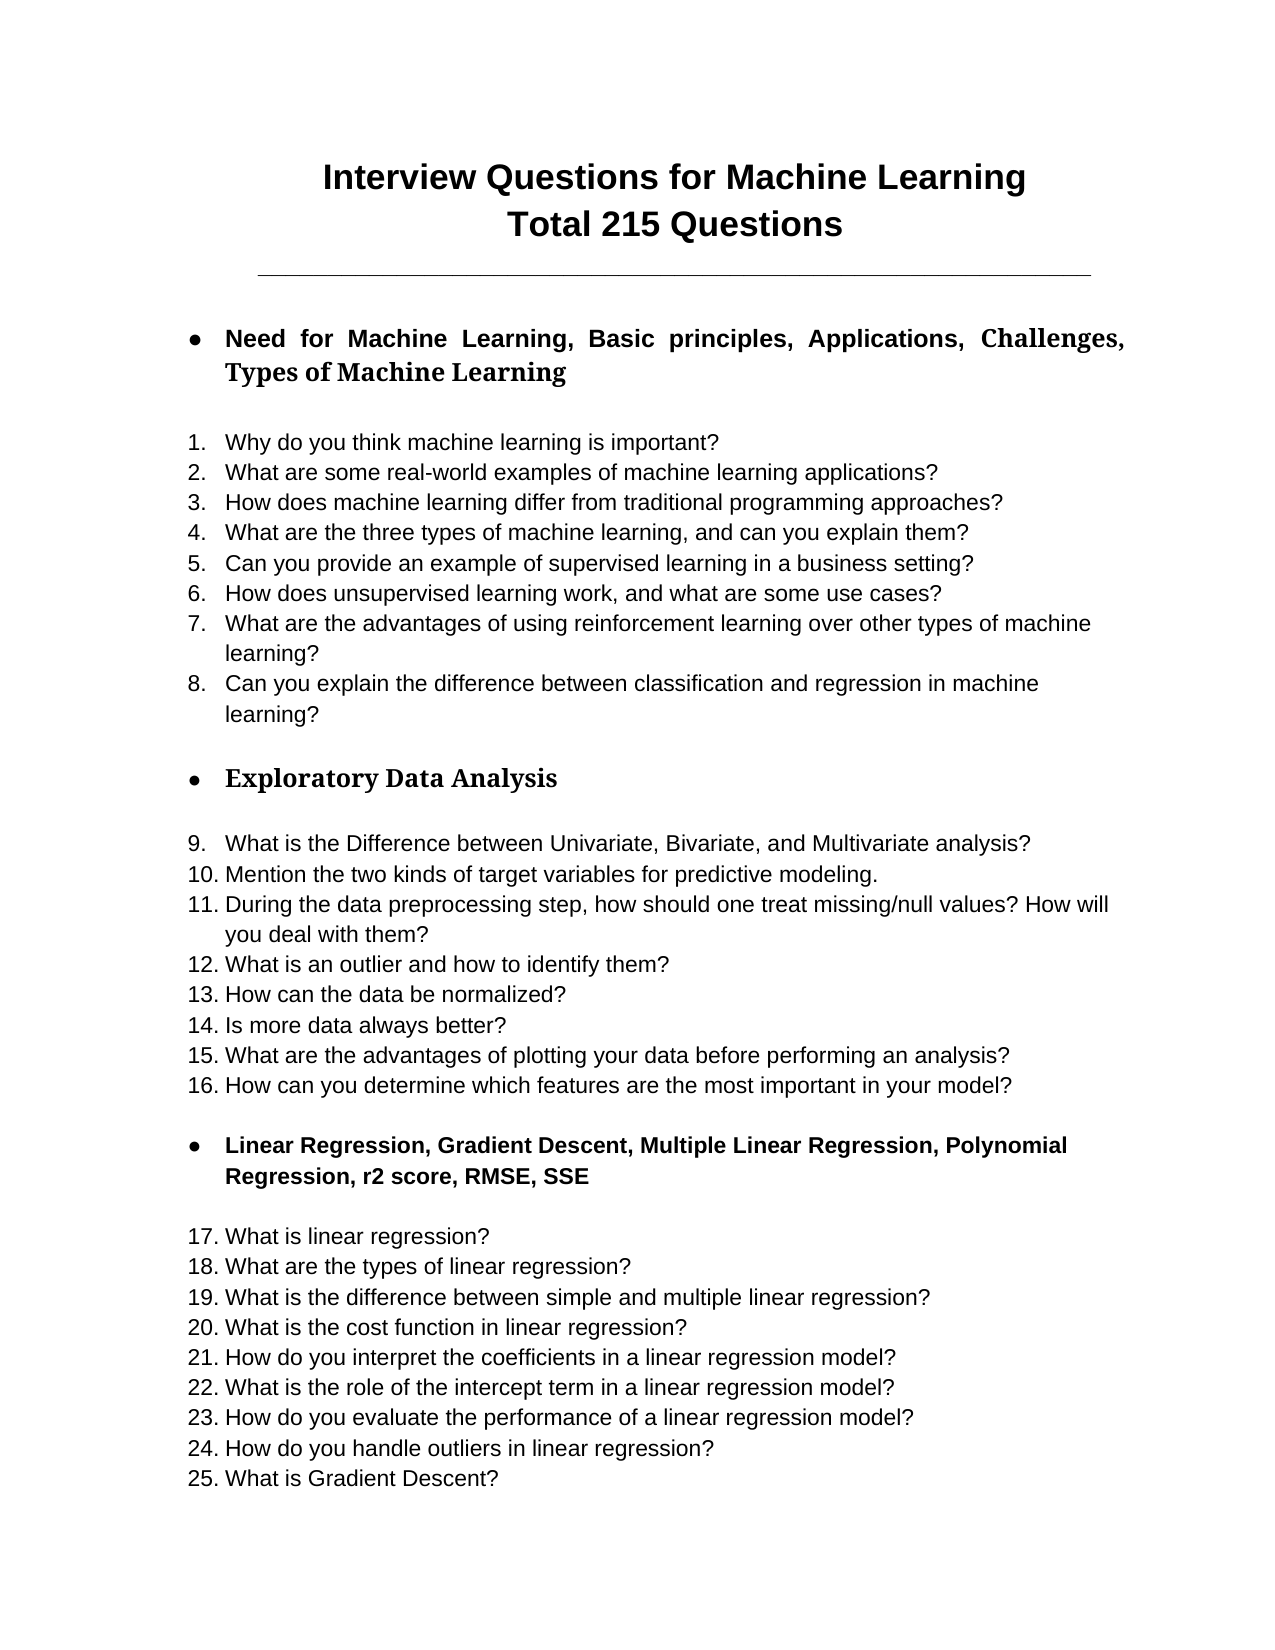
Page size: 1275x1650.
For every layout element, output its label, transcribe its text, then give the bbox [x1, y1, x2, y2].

text Total 215 Questions [225, 203, 1125, 244]
text ____________________________________________________________ [225, 250, 1125, 279]
list What is Gradient Descent? [187, 1465, 1125, 1491]
list How can you determine which features are the most important in your model? [187, 1072, 1125, 1098]
list Is more data always better? [187, 1012, 1125, 1038]
list What are the advantages of plotting your data before performing an analysis? [187, 1042, 1125, 1068]
list What are some real-world examples of machine learning applications? [187, 459, 1125, 485]
list During the data preprocessing step, how should one treat missing/null values? How will you deal with them? [187, 891, 1125, 947]
list What is the difference between simple and multiple linear regression? [187, 1283, 1125, 1310]
list Need for Machine Learning, Basic principles, Applications, Challenges, Types of Machine Learning [187, 320, 1125, 388]
list What are the three types of machine learning, and can you explain them? [187, 519, 1125, 546]
list What is the role of the intercept term in a linear regression model? [187, 1374, 1125, 1400]
list What is an outlier and how to identify them? [187, 951, 1125, 977]
list Linear Regression, Gradient Descent, Multiple Linear Regression, Polynomial Regression, r2 score, RMSE, SSE [187, 1132, 1125, 1189]
list What is the cost function in linear regression? [187, 1314, 1125, 1340]
list What are the types of linear regression? [187, 1253, 1125, 1279]
list How do you interpret the coefficients in a linear regression model? [187, 1344, 1125, 1370]
list Exploratory Data Analysis [187, 761, 1125, 795]
list Can you explain the difference between classification and regression in machine learning? [187, 670, 1125, 727]
list How do you handle outliers in linear regression? [187, 1434, 1125, 1461]
list How do you evaluate the performance of a linear regression model? [187, 1404, 1125, 1431]
list How can the data be normalized? [187, 981, 1125, 1008]
list Mention the two kinds of target variables for predictive modeling. [187, 861, 1125, 887]
text Interview Questions for Machine Learning [225, 156, 1125, 197]
list How does unsupervised learning work, and what are some use cases? [187, 580, 1125, 606]
list How does machine learning differ from traditional programming approaches? [187, 489, 1125, 515]
list Why do you think machine learning is important? [187, 429, 1125, 455]
list Can you provide an example of supervised learning in a business setting? [187, 549, 1125, 576]
list What is linear regression? [187, 1223, 1125, 1249]
list What is the Difference between Univariate, Bivariate, and Multivariate analysis? [187, 830, 1125, 857]
list What are the advantages of using reinforcement learning over other types of machine learning? [187, 610, 1125, 666]
